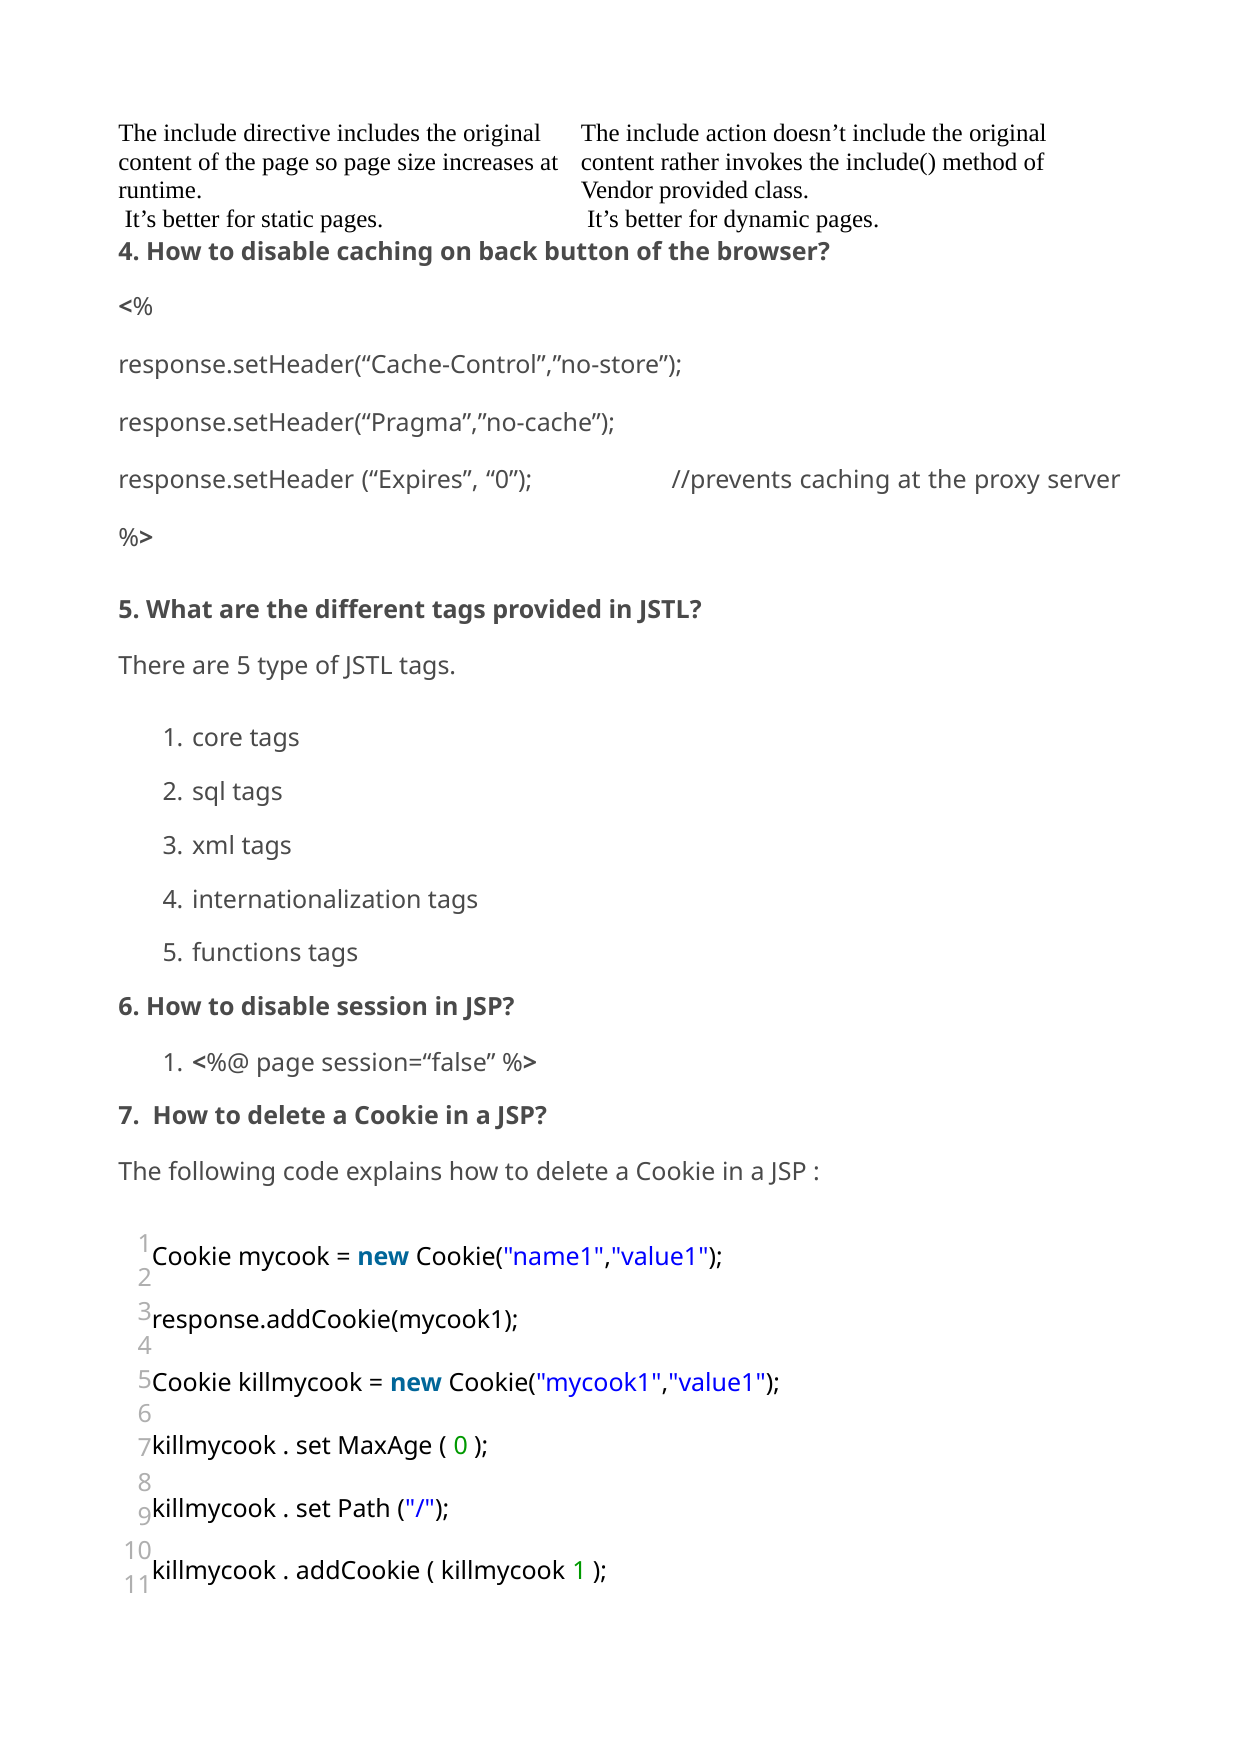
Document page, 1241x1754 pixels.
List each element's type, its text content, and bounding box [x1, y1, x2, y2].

table_header Cookie mycook = new Cookie("name1","value1"); response.addCookie(mycook1); Cookie killmycook = new Cookie("mycook1","value1"); killmycook . set MaxAge ( 0 ); killmycook . set Path ("/"); killmycook . addCookie ( killmycook 1 ); [152, 1226, 844, 1600]
list core tags [162, 720, 1122, 754]
subtitle 7. How to delete a Cookie in a JSP? [118, 1098, 1122, 1132]
text <% response.setHeader(“Cache-Control”,”no-store”); response.setHeader(“Pragma”,”no-cache”); response.setHeader (“Expires”, “0”); //prevents caching at the proxy server %> [118, 288, 1122, 554]
subtitle 4. How to disable caching on back button of the browser? [118, 233, 1122, 267]
list functions tags [162, 935, 1122, 969]
subtitle 5. What are the different tags provided in JSTL? [118, 592, 1122, 626]
table_cell It’s better for static pages. [118, 204, 581, 233]
list <%@ page session=“false” %> [162, 1044, 1122, 1078]
subtitle 6. How to disable session in JSP? [118, 989, 1122, 1023]
table_cell The include directive includes the original content of the page so page size increases at runtime. [118, 118, 581, 204]
list xml tags [162, 827, 1122, 862]
list internationalization tags [162, 881, 1122, 915]
table_header 1 2 3 4 5 6 7 8 9 10 11 [118, 1226, 152, 1600]
text There are 5 type of JSTL tags. [118, 648, 1122, 682]
text The following code explains how to delete a Cookie in a JSP : [118, 1153, 1122, 1187]
table_cell It’s better for dynamic pages. [581, 204, 1122, 233]
list sql tags [162, 774, 1122, 808]
table_cell The include action doesn’t include the original content rather invokes the include() method of Vendor provided class. [581, 118, 1122, 204]
